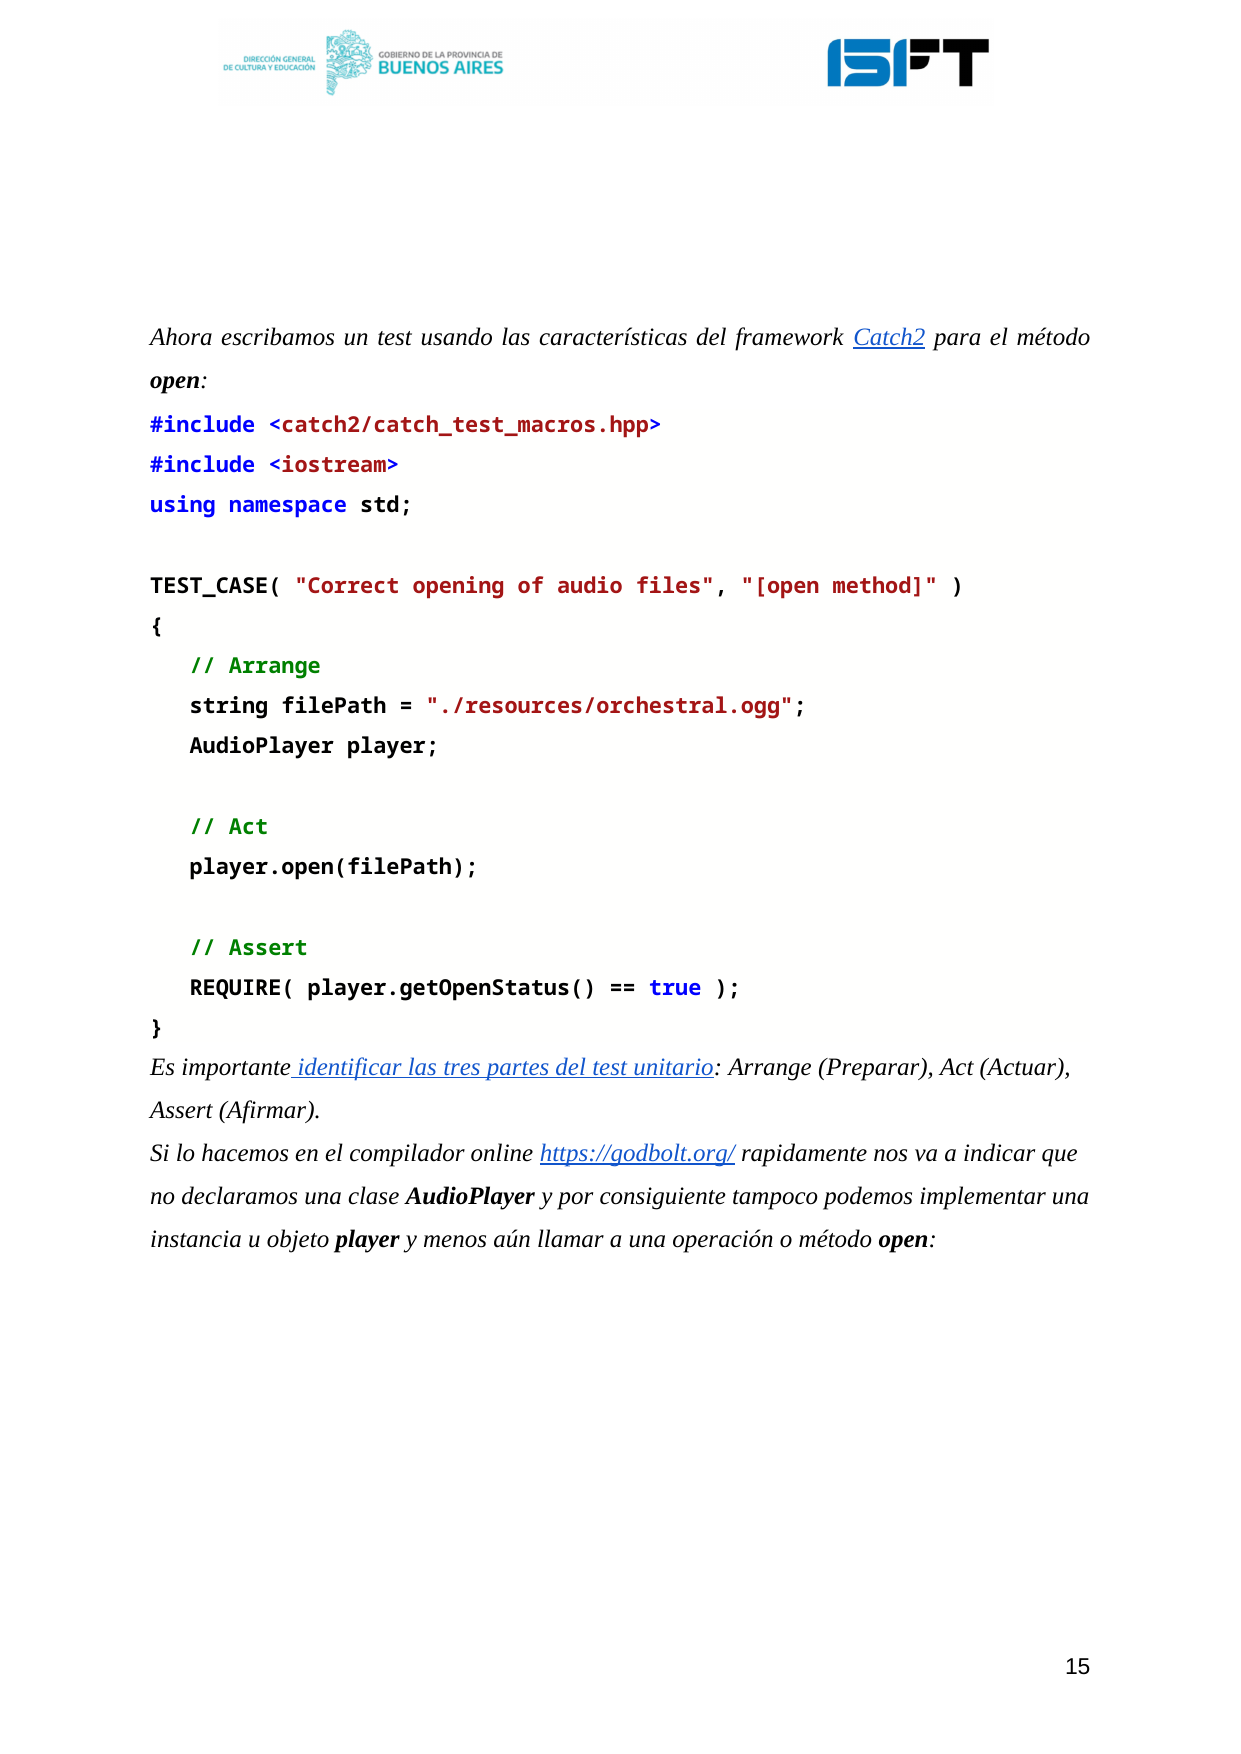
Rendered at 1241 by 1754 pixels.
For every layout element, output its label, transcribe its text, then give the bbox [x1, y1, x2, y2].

text string filePath = "./resources/orchestral.ogg"; [150, 690, 1090, 720]
text #include <iostream> [150, 449, 1090, 479]
text Ahora escribamos un test usando las características del framework Catch2 para el método open: [150, 322, 1090, 394]
text using namespace std; [150, 489, 1090, 519]
text } [150, 1012, 1090, 1042]
text AudioPlayer player; [150, 730, 1090, 760]
picture [218, 18, 994, 106]
text // Act [150, 811, 1090, 841]
text REQUIRE( player.getOpenStatus() == true ); [150, 972, 1090, 1001]
text // Arrange [150, 650, 1090, 680]
text #include <catch2/catch_test_macros.hpp> [150, 409, 1090, 438]
text // Assert [150, 931, 1090, 961]
text { [150, 610, 1090, 639]
text player.open(filePath); [150, 851, 1090, 881]
text Es importante identificar las tres partes del test unitario: Arrange (Preparar), Act (Actuar), Assert (Afirmar). [150, 1052, 1090, 1124]
text Si lo hacemos en el compilador online https://godbolt.org/ rapidamente nos va a indicar que no declaramos una clase AudioPlayer y por consiguiente tampoco podemos implementar una instancia u objeto player y menos aún llamar a una operación o método open: [150, 1138, 1090, 1253]
text TEST_CASE( "Correct opening of audio files", "[open method]" ) [150, 569, 1090, 599]
